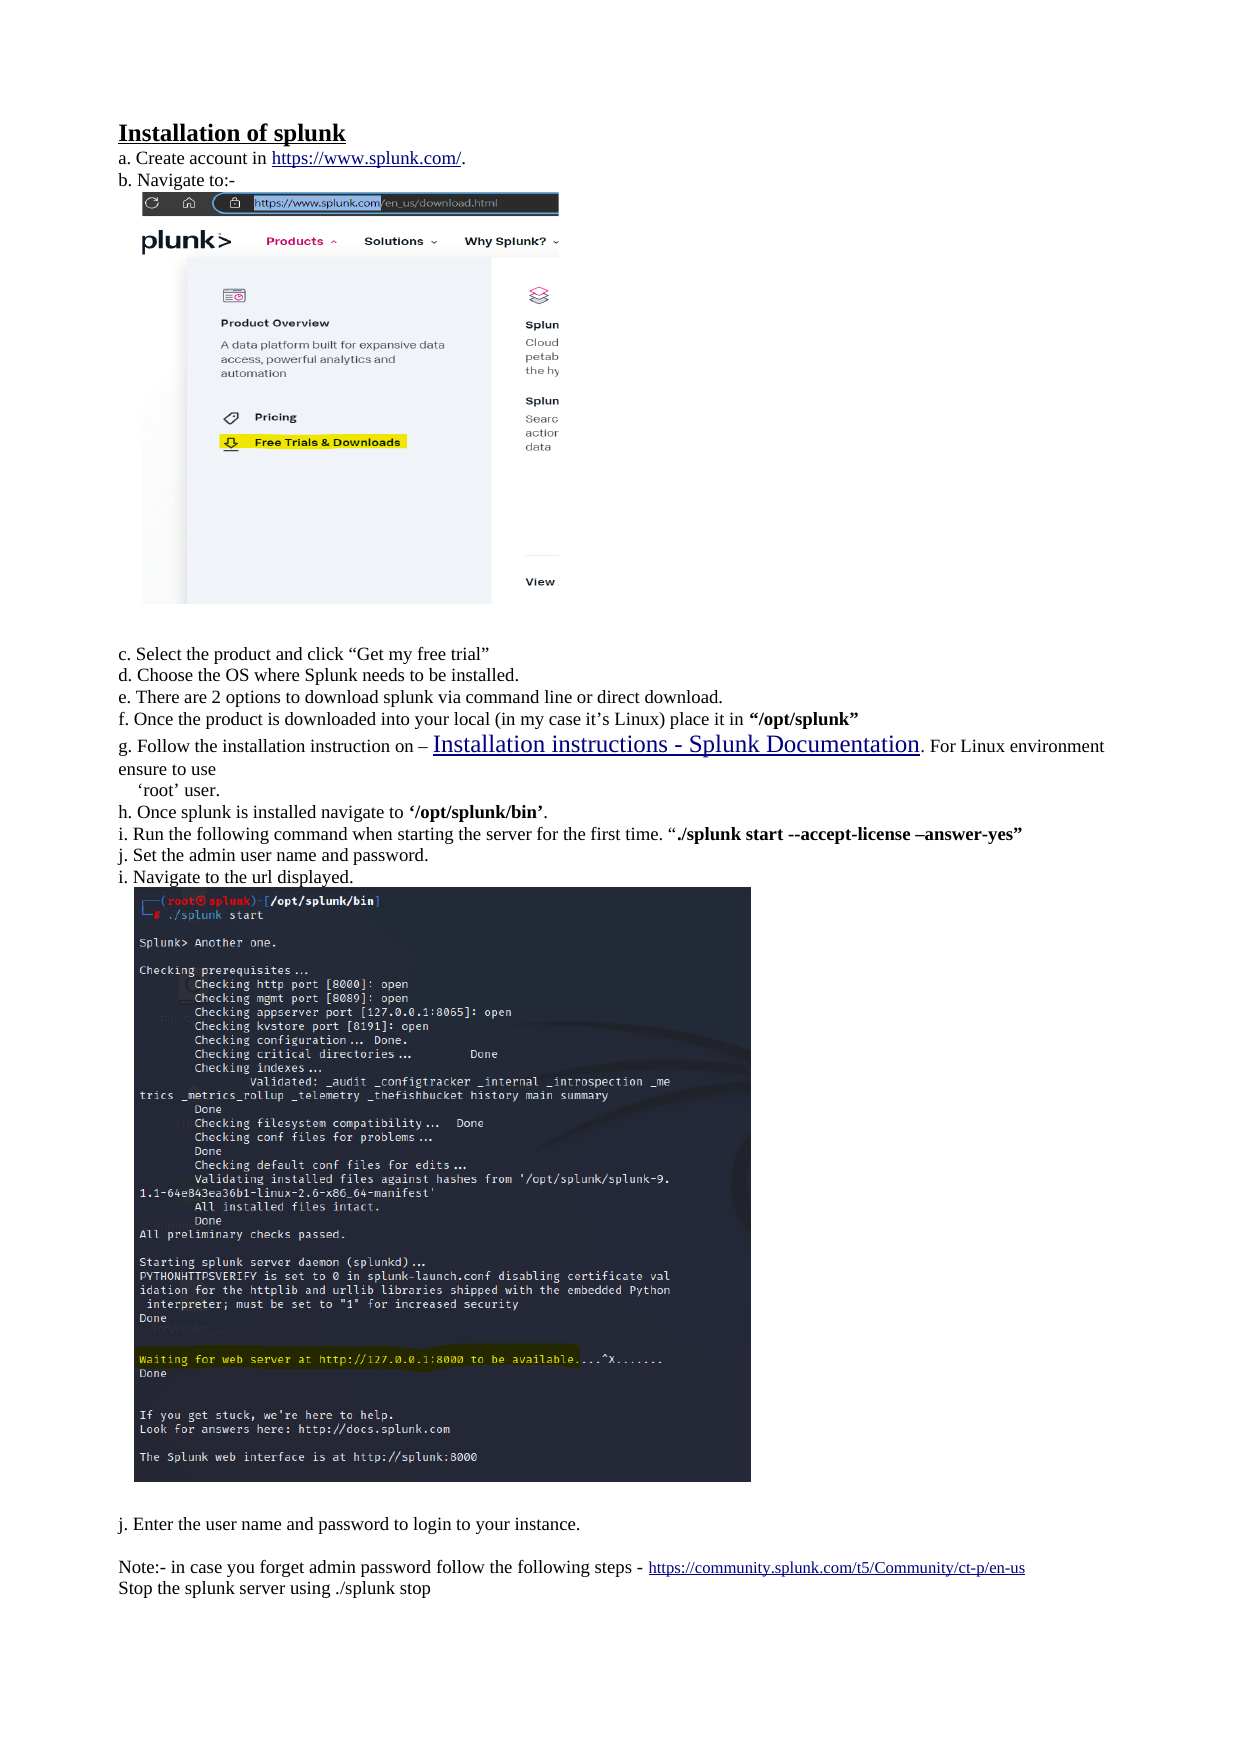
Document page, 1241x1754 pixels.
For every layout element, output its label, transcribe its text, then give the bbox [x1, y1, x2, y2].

text j. Enter the user name and password to login to your instance. [118, 1512, 1122, 1534]
picture [142, 192, 559, 604]
text Stop the splunk server using ./splunk stop [118, 1577, 1122, 1599]
text f. Once the product is downloaded into your local (in my case it’s Linux) place it in “/opt/splunk” [118, 707, 1122, 729]
text h. Once splunk is installed navigate to ‘/opt/splunk/bin’. [118, 801, 1122, 822]
text Note:- in case you forget admin password follow the following steps - https://community.splunk.com/t5/Community/ct-p/en-us [118, 1556, 1122, 1577]
text j. Set the admin user name and password. [118, 844, 1122, 866]
text a. Create account in https://www.splunk.com/. [118, 147, 1122, 168]
text d. Choose the OS where Splunk needs to be installed. [118, 664, 1122, 686]
text Installation of splunk [118, 118, 1122, 147]
text c. Select the product and click “Get my free trial” [118, 643, 1122, 664]
text i. Run the following command when starting the server for the first time. “./splunk start --accept-license –answer-yes” [118, 822, 1122, 844]
picture [133, 887, 751, 1482]
text b. Navigate to:- [118, 168, 1122, 190]
text i. Navigate to the url displayed. [118, 866, 1122, 887]
text g. Follow the installation instruction on – Installation instructions - Splunk Documentation. For Linux environment ensure to use ‘root’ user. [118, 729, 1122, 801]
text e. There are 2 options to download splunk via command line or direct download. [118, 686, 1122, 707]
